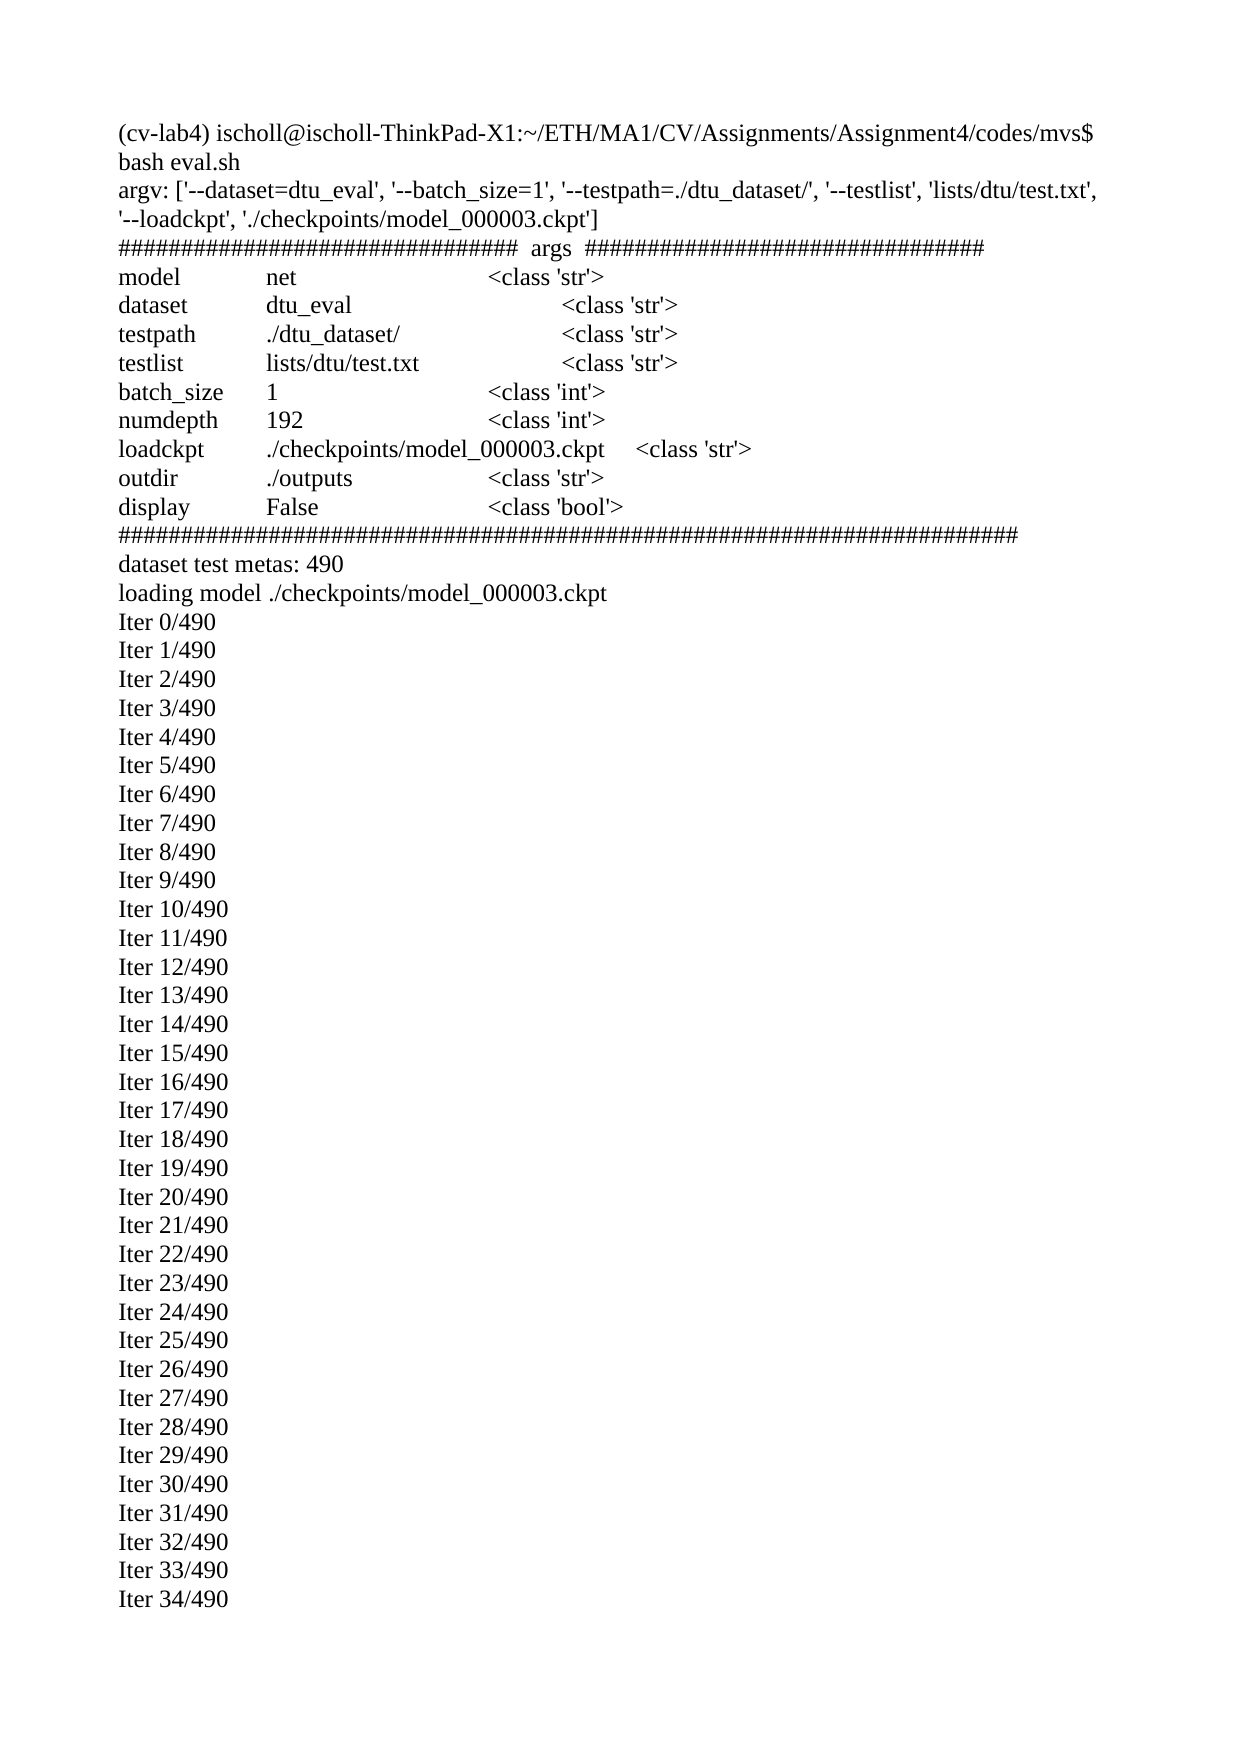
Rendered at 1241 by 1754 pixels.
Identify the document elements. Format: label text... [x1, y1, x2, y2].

text Iter 19/490 [118, 1153, 1122, 1182]
text (cv-lab4) ischoll@ischoll-ThinkPad-X1:~/ETH/MA1/CV/Assignments/Assignment4/codes/mvs$ bash eval.sh [118, 118, 1122, 176]
text Iter 26/490 [118, 1354, 1122, 1383]
text Iter 33/490 [118, 1556, 1122, 1584]
text Iter 5/490 [118, 751, 1122, 779]
text ######################################################################## [118, 521, 1122, 549]
text Iter 17/490 [118, 1096, 1122, 1124]
text ################################ args ################################ [118, 233, 1122, 262]
text Iter 32/490 [118, 1527, 1122, 1556]
text Iter 13/490 [118, 981, 1122, 1009]
text testlist lists/dtu/test.txt <class 'str'> [118, 348, 1122, 377]
text Iter 21/490 [118, 1211, 1122, 1239]
text Iter 34/490 [118, 1584, 1122, 1613]
text Iter 0/490 [118, 607, 1122, 636]
text Iter 10/490 [118, 894, 1122, 923]
text Iter 16/490 [118, 1067, 1122, 1096]
text Iter 1/490 [118, 636, 1122, 664]
text Iter 11/490 [118, 923, 1122, 952]
text Iter 24/490 [118, 1297, 1122, 1326]
text Iter 29/490 [118, 1441, 1122, 1469]
text loadckpt ./checkpoints/model_000003.ckpt <class 'str'> [118, 434, 1122, 463]
text outdir ./outputs <class 'str'> [118, 463, 1122, 492]
text Iter 31/490 [118, 1498, 1122, 1527]
text Iter 8/490 [118, 837, 1122, 866]
text Iter 30/490 [118, 1469, 1122, 1498]
text Iter 4/490 [118, 722, 1122, 751]
text Iter 2/490 [118, 664, 1122, 693]
text Iter 18/490 [118, 1124, 1122, 1153]
text argv: ['--dataset=dtu_eval', '--batch_size=1', '--testpath=./dtu_dataset/', '--testlist', 'lists/dtu/test.txt', '--loadckpt', './checkpoints/model_000003.ckpt'] [118, 176, 1122, 233]
text batch_size 1 <class 'int'> [118, 377, 1122, 406]
text model net <class 'str'> [118, 262, 1122, 291]
text Iter 28/490 [118, 1412, 1122, 1441]
text Iter 14/490 [118, 1009, 1122, 1038]
text display False <class 'bool'> [118, 492, 1122, 521]
text Iter 15/490 [118, 1038, 1122, 1067]
text Iter 25/490 [118, 1326, 1122, 1354]
text Iter 6/490 [118, 779, 1122, 808]
text Iter 9/490 [118, 866, 1122, 894]
text dataset dtu_eval <class 'str'> [118, 291, 1122, 319]
text Iter 3/490 [118, 693, 1122, 722]
text Iter 27/490 [118, 1383, 1122, 1412]
text dataset test metas: 490 [118, 549, 1122, 578]
text Iter 20/490 [118, 1182, 1122, 1211]
text numdepth 192 <class 'int'> [118, 406, 1122, 434]
text Iter 7/490 [118, 808, 1122, 837]
text testpath ./dtu_dataset/ <class 'str'> [118, 319, 1122, 348]
text Iter 22/490 [118, 1239, 1122, 1268]
text Iter 12/490 [118, 952, 1122, 981]
text Iter 23/490 [118, 1268, 1122, 1297]
text loading model ./checkpoints/model_000003.ckpt [118, 578, 1122, 607]
